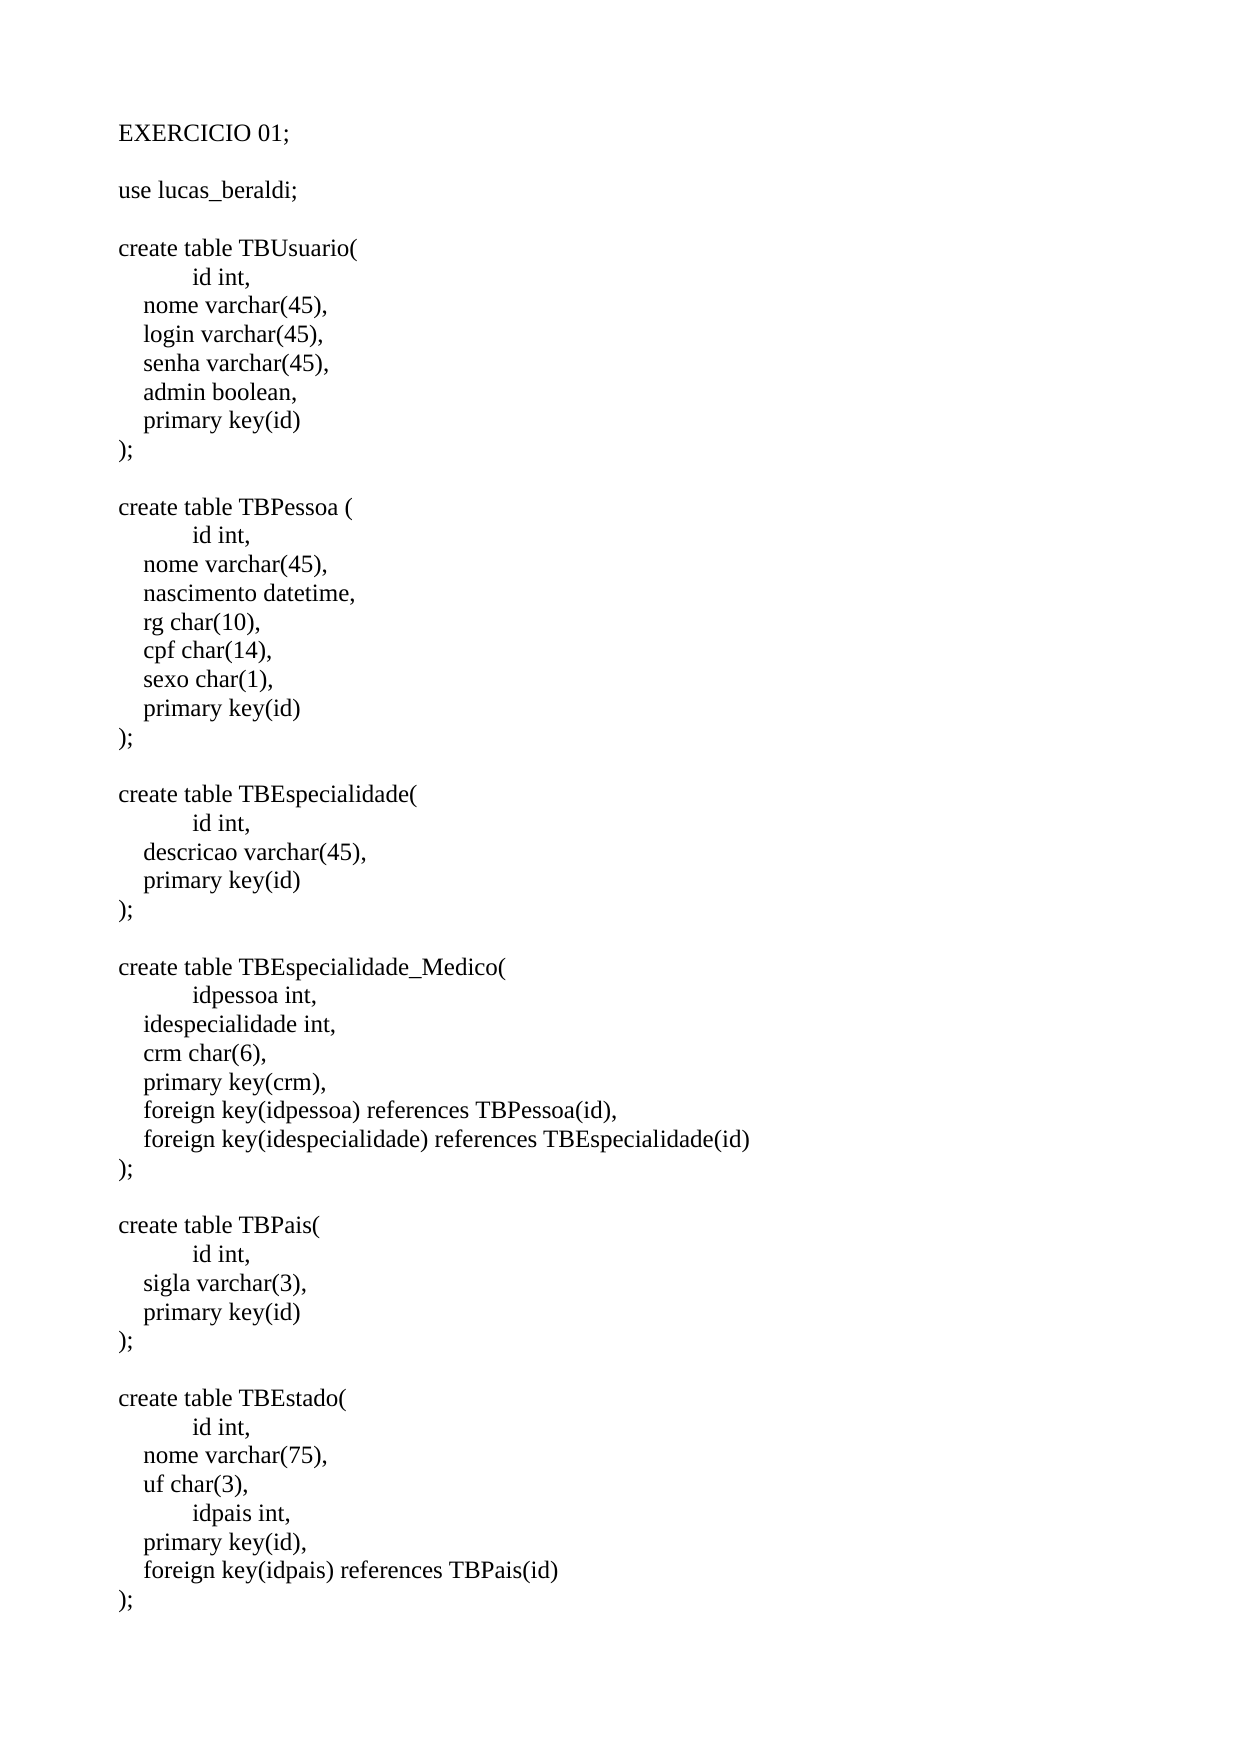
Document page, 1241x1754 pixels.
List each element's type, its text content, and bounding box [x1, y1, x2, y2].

text use lucas_beraldi; create table TBUsuario( id int, nome varchar(45), login varchar(45), senha varchar(45), admin boolean, primary key(id) ); create table TBPessoa ( id int, nome varchar(45), nascimento datetime, rg char(10), cpf char(14), sexo char(1), primary key(id) ); create table TBEspecialidade( id int, descricao varchar(45), primary key(id) ); create table TBEspecialidade_Medico( idpessoa int, idespecialidade int, crm char(6), primary key(crm), foreign key(idpessoa) references TBPessoa(id), foreign key(idespecialidade) references TBEspecialidade(id) ); create table TBPais( id int, sigla varchar(3), primary key(id) ); create table TBEstado( id int, nome varchar(75), uf char(3), idpais int, primary key(id), foreign key(idpais) references TBPais(id) ); [118, 176, 1122, 1613]
text EXERCICIO 01; [118, 118, 1122, 147]
